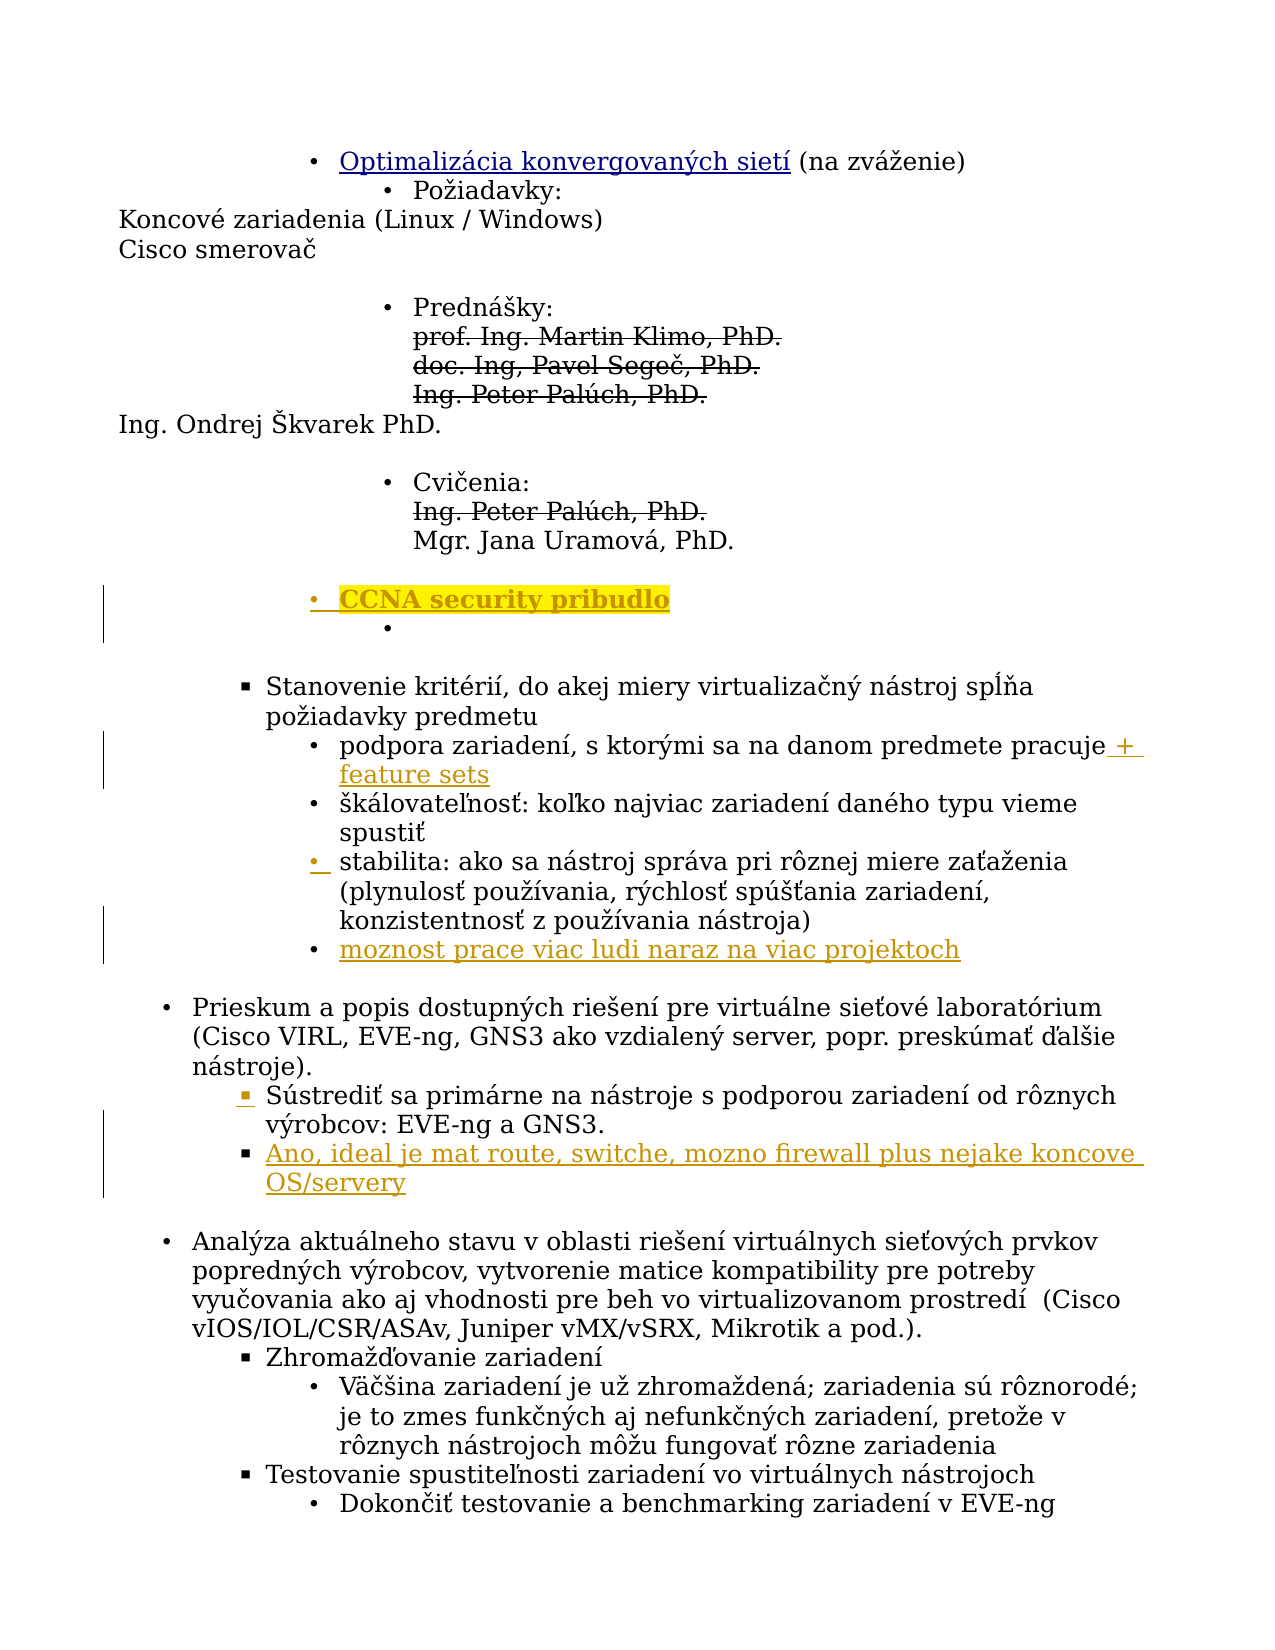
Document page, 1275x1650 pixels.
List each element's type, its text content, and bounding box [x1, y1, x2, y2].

list Prednášky: prof. Ing. Martin Klimo, PhD. doc. Ing, Pavel Segeč, PhD. Ing. Peter Palúch, PhD. [383, 293, 1157, 410]
list podpora zariadení, s ktorými sa na danom predmete pracuje + feature sets [309, 731, 1157, 789]
list Testovanie spustiteľnosti zariadení vo virtuálnych nástrojoch [236, 1460, 1157, 1489]
list Zhromažďovanie zariadení [236, 1343, 1157, 1372]
list CCNA security pribudlo [309, 585, 1157, 614]
list škálovateľnosť: koľko najviac zariadení daného typu vieme spustiť [309, 789, 1157, 847]
list Sústrediť sa primárne na nástroje s podporou zariadení od rôznych výrobcov: EVE-ng a GNS3. [236, 1081, 1157, 1139]
list Požiadavky: [383, 176, 1157, 206]
list Dokončiť testovanie a benchmarking zariadení v EVE-ng [309, 1489, 1157, 1518]
list Väčšina zariadení je už zhromaždená; zariadenia sú rôznorodé; je to zmes funkčných aj nefunkčných zariadení, pretože v rôznych nástrojoch môžu fungovať rôzne zariadenia [309, 1372, 1157, 1460]
list Ano, ideal je mat route, switche, mozno firewall plus nejake koncove OS/servery [236, 1139, 1157, 1197]
list Analýza aktuálneho stavu v oblasti riešení virtuálnych sieťových prvkov popredných výrobcov, vytvorenie matice kompatibility pre potreby vyučovania ako aj vhodnosti pre beh vo virtualizovanom prostredí (Cisco vIOS/IOL/CSR/ASAv, Juniper vMX/vSRX, Mikrotik a pod.). [162, 1227, 1157, 1343]
list Prieskum a popis dostupných riešení pre virtuálne sieťové laboratórium (Cisco VIRL, EVE-ng, GNS3 ako vzdialený server, popr. preskúmať ďalšie nástroje). [162, 993, 1157, 1081]
list Optimalizácia konvergovaných sietí (na zváženie) [309, 147, 1157, 176]
text Ing. Ondrej Škvarek PhD. [118, 410, 1157, 468]
text Koncové zariadenia (Linux / Windows) [118, 206, 1157, 235]
list stabilita: ako sa nástroj správa pri rôznej miere zaťaženia (plynulosť používania, rýchlosť spúšťania zariadení, konzistentnosť z používania nástroja) [309, 847, 1157, 935]
list Stanovenie kritérií, do akej miery virtualizačný nástroj spĺňa požiadavky predmetu [236, 672, 1157, 731]
list Cvičenia: Ing. Peter Palúch, PhD. Mgr. Jana Uramová, PhD. [383, 468, 1157, 556]
list moznost prace viac ludi naraz na viac projektoch [309, 935, 1157, 964]
text Cisco smerovač [118, 235, 1157, 264]
